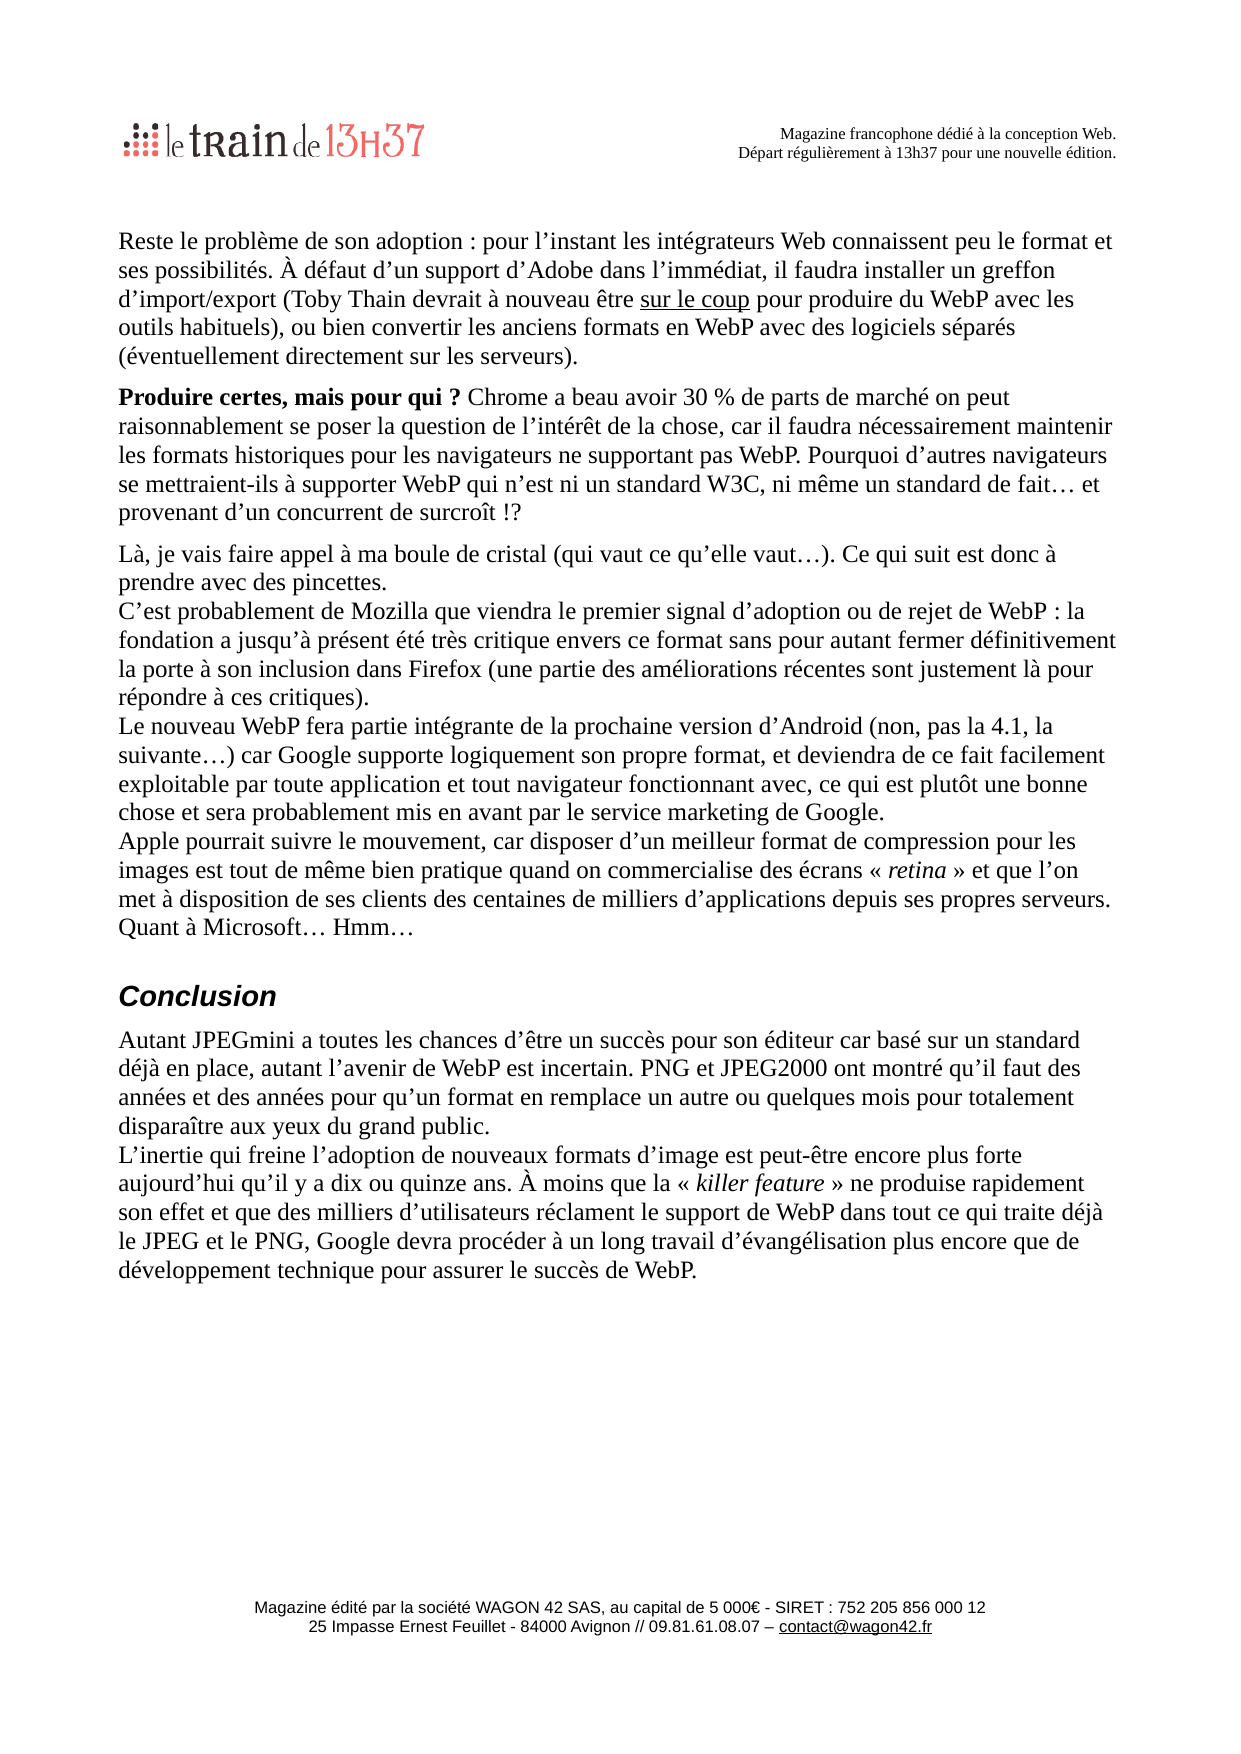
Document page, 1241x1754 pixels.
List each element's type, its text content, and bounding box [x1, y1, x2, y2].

subtitle Conclusion [118, 979, 1122, 1012]
text Là, je vais faire appel à ma boule de cristal (qui vaut ce qu’elle vaut…). Ce qui suit est donc à prendre avec des pincettes. C’est probablement de Mozilla que viendra le premier signal d’adoption ou de rejet de WebP : la fondation a jusqu’à présent été très critique envers ce format sans pour autant fermer définitivement la porte à son inclusion dans Firefox (une partie des améliorations récentes sont justement là pour répondre à ces critiques). Le nouveau WebP fera partie intégrante de la prochaine version d’Android (non, pas la 4.1, la suivante…) car Google supporte logiquement son propre format, et deviendra de ce fait facilement exploitable par toute application et tout navigateur fonctionnant avec, ce qui est plutôt une bonne chose et sera probablement mis en avant par le service marketing de Google. Apple pourrait suivre le mouvement, car disposer d’un meilleur format de compression pour les images est tout de même bien pratique quand on commercialise des écrans « retina » et que l’on met à disposition de ses clients des centaines de milliers d’applications depuis ses propres serveurs. Quant à Microsoft… Hmm… [118, 539, 1122, 941]
text Produire certes, mais pour qui ? Chrome a beau avoir 30 % de parts de marché on peut raisonnablement se poser la question de l’intérêt de la chose, car il faudra nécessairement maintenir les formats historiques pour les navigateurs ne supportant pas WebP. Pourquoi d’autres navigateurs se mettraient-ils à supporter WebP qui n’est ni un standard W3C, ni même un standard de fait… et provenant d’un concurrent de surcroît !? [118, 382, 1122, 526]
text Autant JPEGmini a toutes les chances d’être un succès pour son éditeur car basé sur un standard déjà en place, autant l’avenir de WebP est incertain. PNG et JPEG2000 ont montré qu’il faut des années et des années pour qu’un format en remplace un autre ou quelques mois pour totalement disparaître aux yeux du grand public. L’inertie qui freine l’adoption de nouveaux formats d’image est peut-être encore plus forte aujourd’hui qu’il y a dix ou quinze ans. À moins que la « killer feature » ne produise rapidement son effet et que des milliers d’utilisateurs réclament le support de WebP dans tout ce qui traite déjà le JPEG et le PNG, Google devra procéder à un long travail d’évangélisation plus encore que de développement technique pour assurer le succès de WebP. [118, 1025, 1122, 1283]
picture [123, 123, 425, 157]
text Reste le problème de son adoption : pour l’instant les intégrateurs Web connaissent peu le format et ses possibilités. À défaut d’un support d’Adobe dans l’immédiat, il faudra installer un greffon d’import/export (Toby Thain devrait à nouveau être sur le coup pour produire du WebP avec les outils habituels), ou bien convertir les anciens formats en WebP avec des logiciels séparés (éventuellement directement sur les serveurs). [118, 226, 1122, 370]
